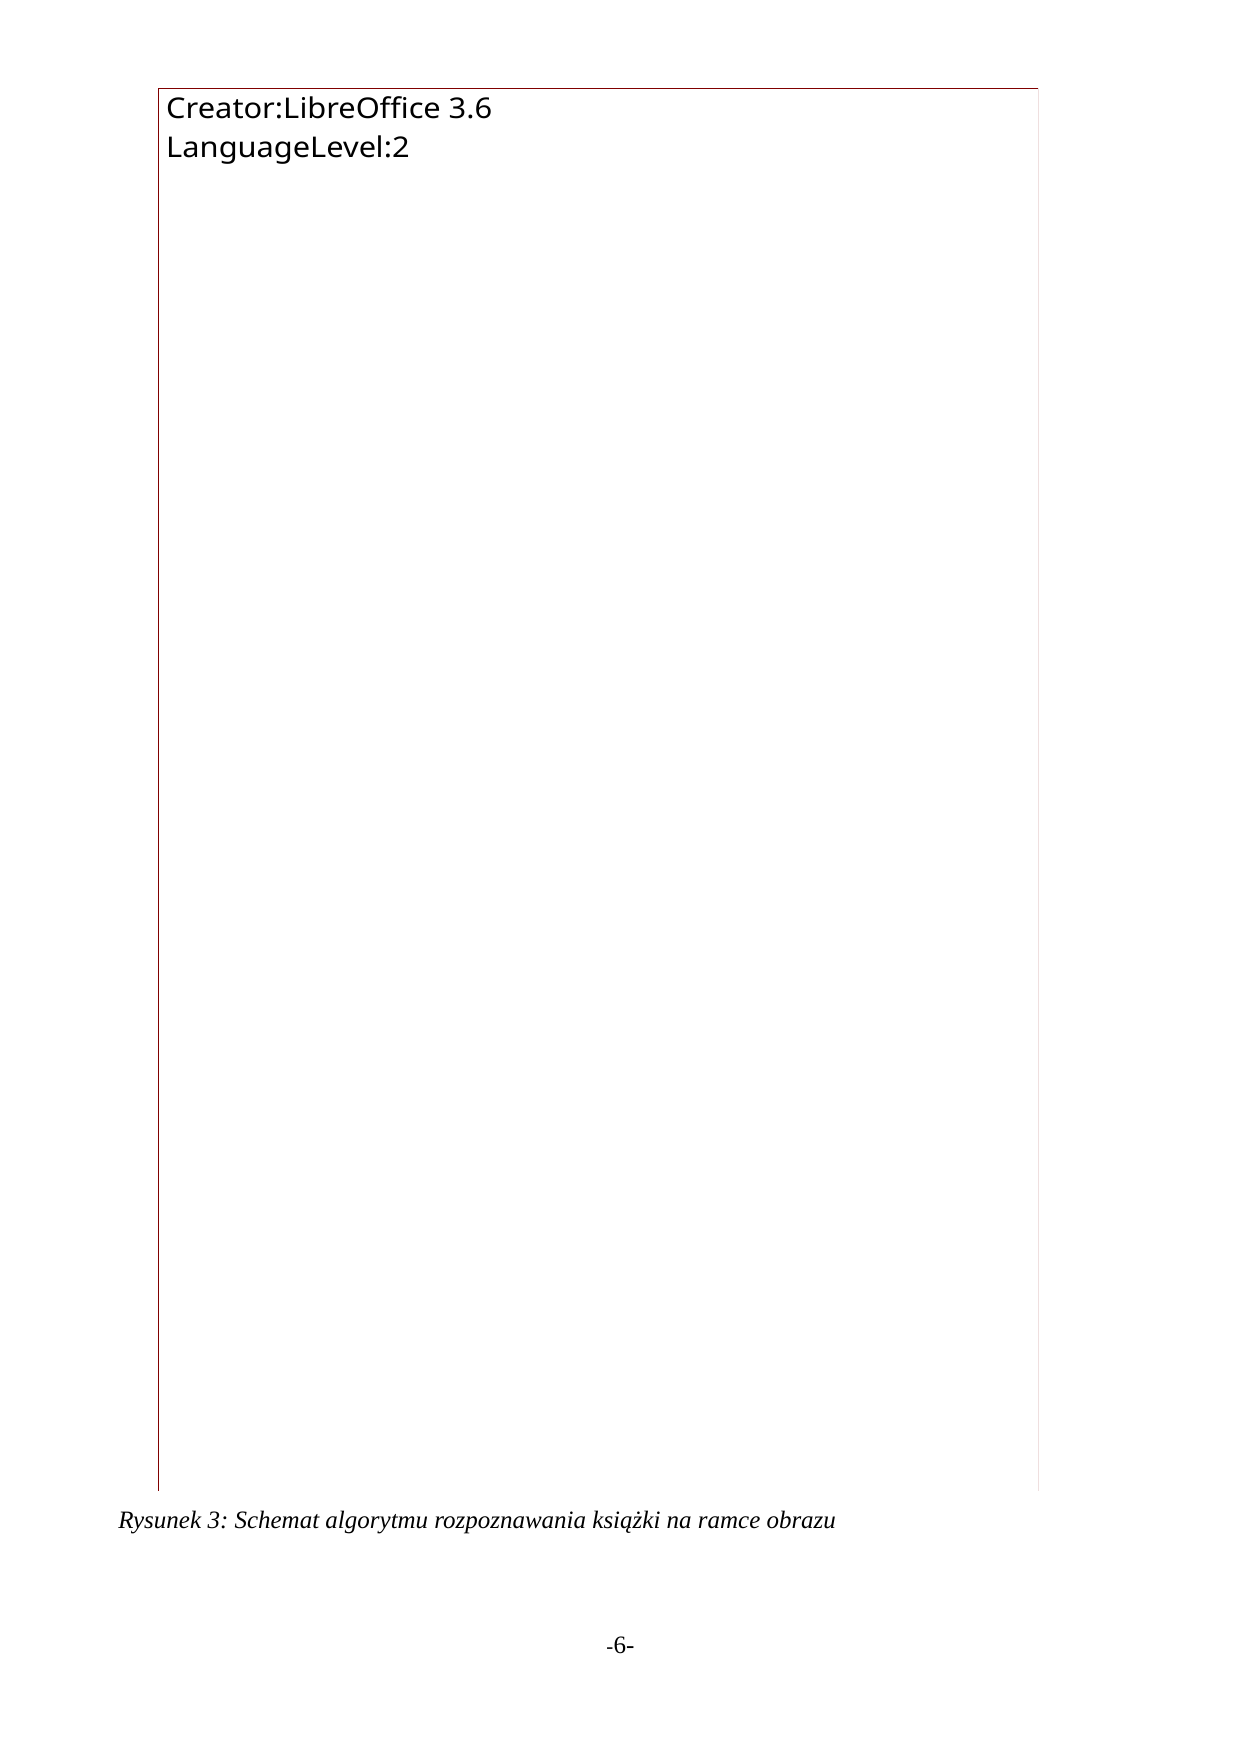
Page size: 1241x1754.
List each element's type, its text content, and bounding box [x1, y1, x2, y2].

text Rysunek 3: Schemat algorytmu rozpoznawania książki na ramce obrazu [118, 86, 1076, 1534]
